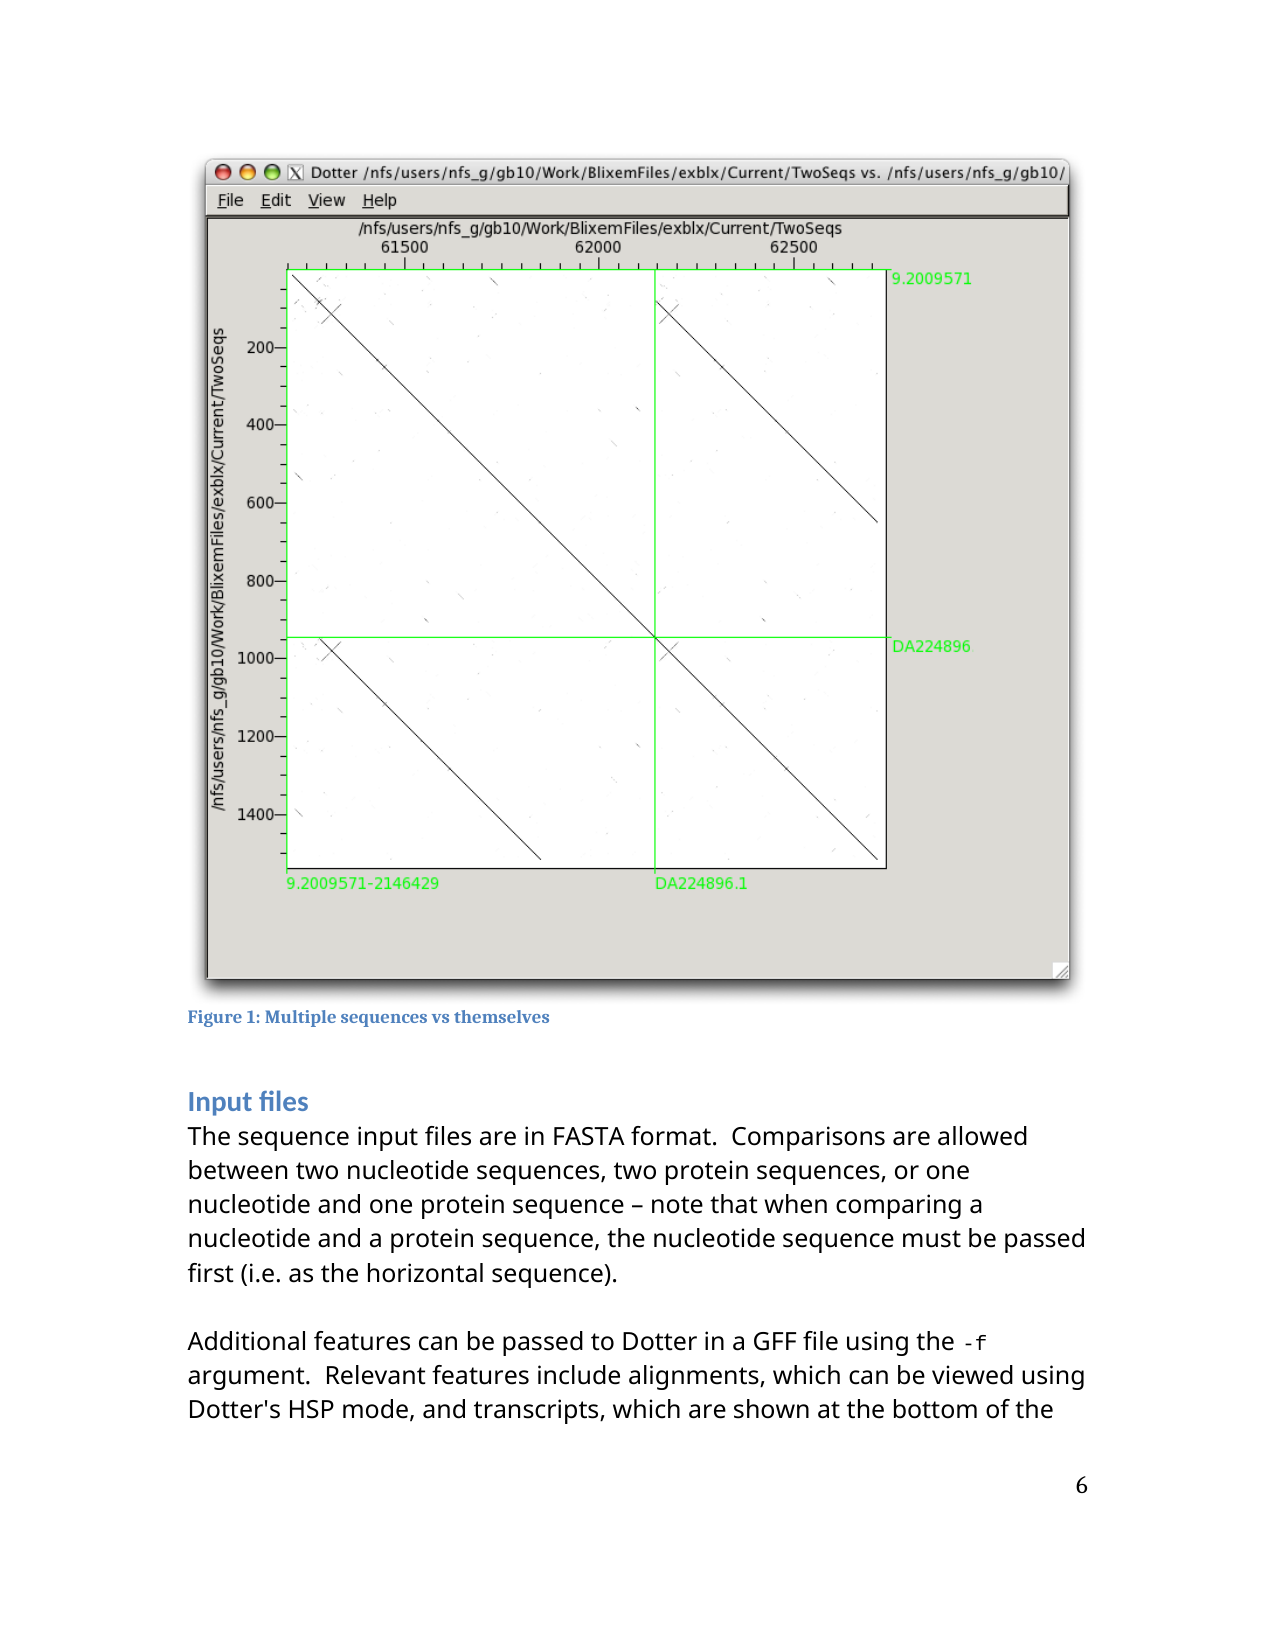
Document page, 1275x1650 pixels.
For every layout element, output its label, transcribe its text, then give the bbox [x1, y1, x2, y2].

text Additional features can be passed to Dotter in a GFF file using the -f argument. Relevant features include alignments, which can be viewed using Dotter's HSP mode, and transcripts, which are shown at the bottom of the [187, 1323, 1087, 1426]
picture [187, 150, 1088, 1007]
text The sequence input files are in FASTA format. Comparisons are allowed between two nucleotide sequences, two protein sequences, or one nucleotide and one protein sequence – note that when comparing a nucleotide and a protein sequence, the nucleotide sequence must be passed first (i.e. as the horizontal sequence). [187, 1119, 1087, 1289]
text Figure 1: Multiple sequences vs themselves [187, 1007, 1087, 1028]
subtitle Input files [187, 1083, 1087, 1119]
